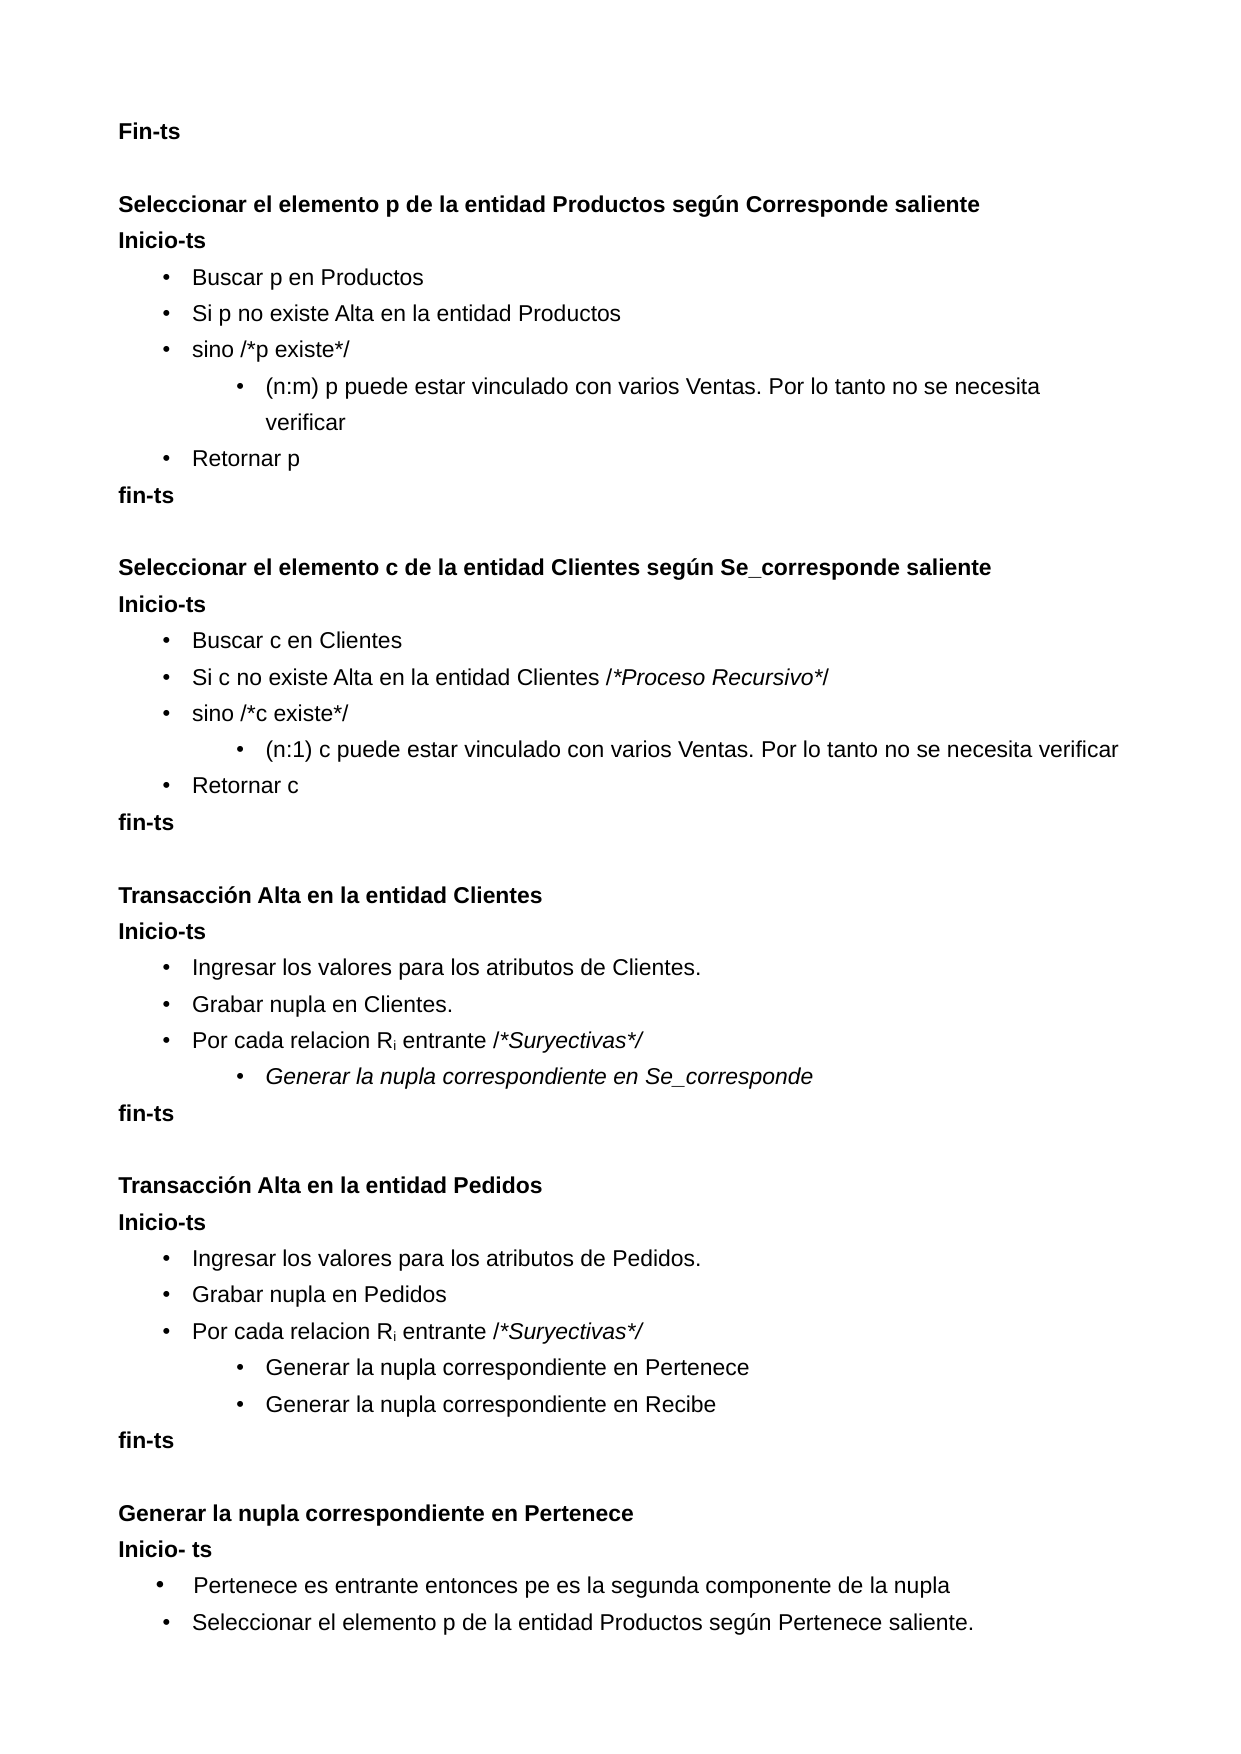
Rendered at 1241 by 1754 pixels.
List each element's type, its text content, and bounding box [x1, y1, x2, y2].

text Fin-ts [118, 118, 1122, 144]
text Inicio-ts [118, 591, 1122, 617]
list (n:m) p puede estar vinculado con varios Ventas. Por lo tanto no se necesita verificar [236, 373, 1122, 435]
text fin-ts [118, 1100, 1122, 1126]
list Generar la nupla correspondiente en Se_corresponde [236, 1063, 1122, 1090]
list Por cada relacion Ri entrante /*Suryectivas*/ [162, 1318, 1122, 1344]
list (n:1) c puede estar vinculado con varios Ventas. Por lo tanto no se necesita verificar [236, 736, 1122, 762]
list Generar la nupla correspondiente en Recibe [236, 1391, 1122, 1417]
list Ingresar los valores para los atributos de Clientes. [162, 954, 1122, 981]
list Grabar nupla en Pedidos [162, 1281, 1122, 1308]
text Transacción Alta en la entidad Clientes [118, 882, 1122, 908]
list Buscar c en Clientes [162, 627, 1122, 653]
list Ingresar los valores para los atributos de Pedidos. [162, 1245, 1122, 1271]
text Seleccionar el elemento p de la entidad Productos según Corresponde saliente [118, 191, 1122, 217]
list Seleccionar el elemento p de la entidad Productos según Pertenece saliente. [162, 1609, 1122, 1636]
text Inicio-ts [118, 227, 1122, 253]
list sino /*p existe*/ [162, 336, 1122, 363]
list Si c no existe Alta en la entidad Clientes /*Proceso Recursivo*/ [162, 663, 1122, 690]
text Generar la nupla correspondiente en Pertenece [118, 1499, 1122, 1526]
list sino /*c existe*/ [162, 700, 1122, 726]
text Inicio-ts [118, 1209, 1122, 1235]
list Grabar nupla en Clientes. [162, 991, 1122, 1017]
text Transacción Alta en la entidad Pedidos [118, 1172, 1122, 1199]
list Retornar c [162, 772, 1122, 799]
text fin-ts [118, 809, 1122, 835]
list Por cada relacion Ri entrante /*Suryectivas*/ [162, 1027, 1122, 1053]
list Pertenece es entrante entonces pe es la segunda componente de la nupla [156, 1572, 1122, 1599]
text Inicio-ts [118, 918, 1122, 944]
text fin-ts [118, 482, 1122, 508]
list Si p no existe Alta en la entidad Productos [162, 300, 1122, 326]
text Inicio- ts [118, 1536, 1122, 1562]
list Buscar p en Productos [162, 263, 1122, 290]
text Seleccionar el elemento c de la entidad Clientes según Se_corresponde saliente [118, 554, 1122, 581]
list Generar la nupla correspondiente en Pertenece [236, 1354, 1122, 1381]
text fin-ts [118, 1427, 1122, 1453]
list Retornar p [162, 445, 1122, 472]
